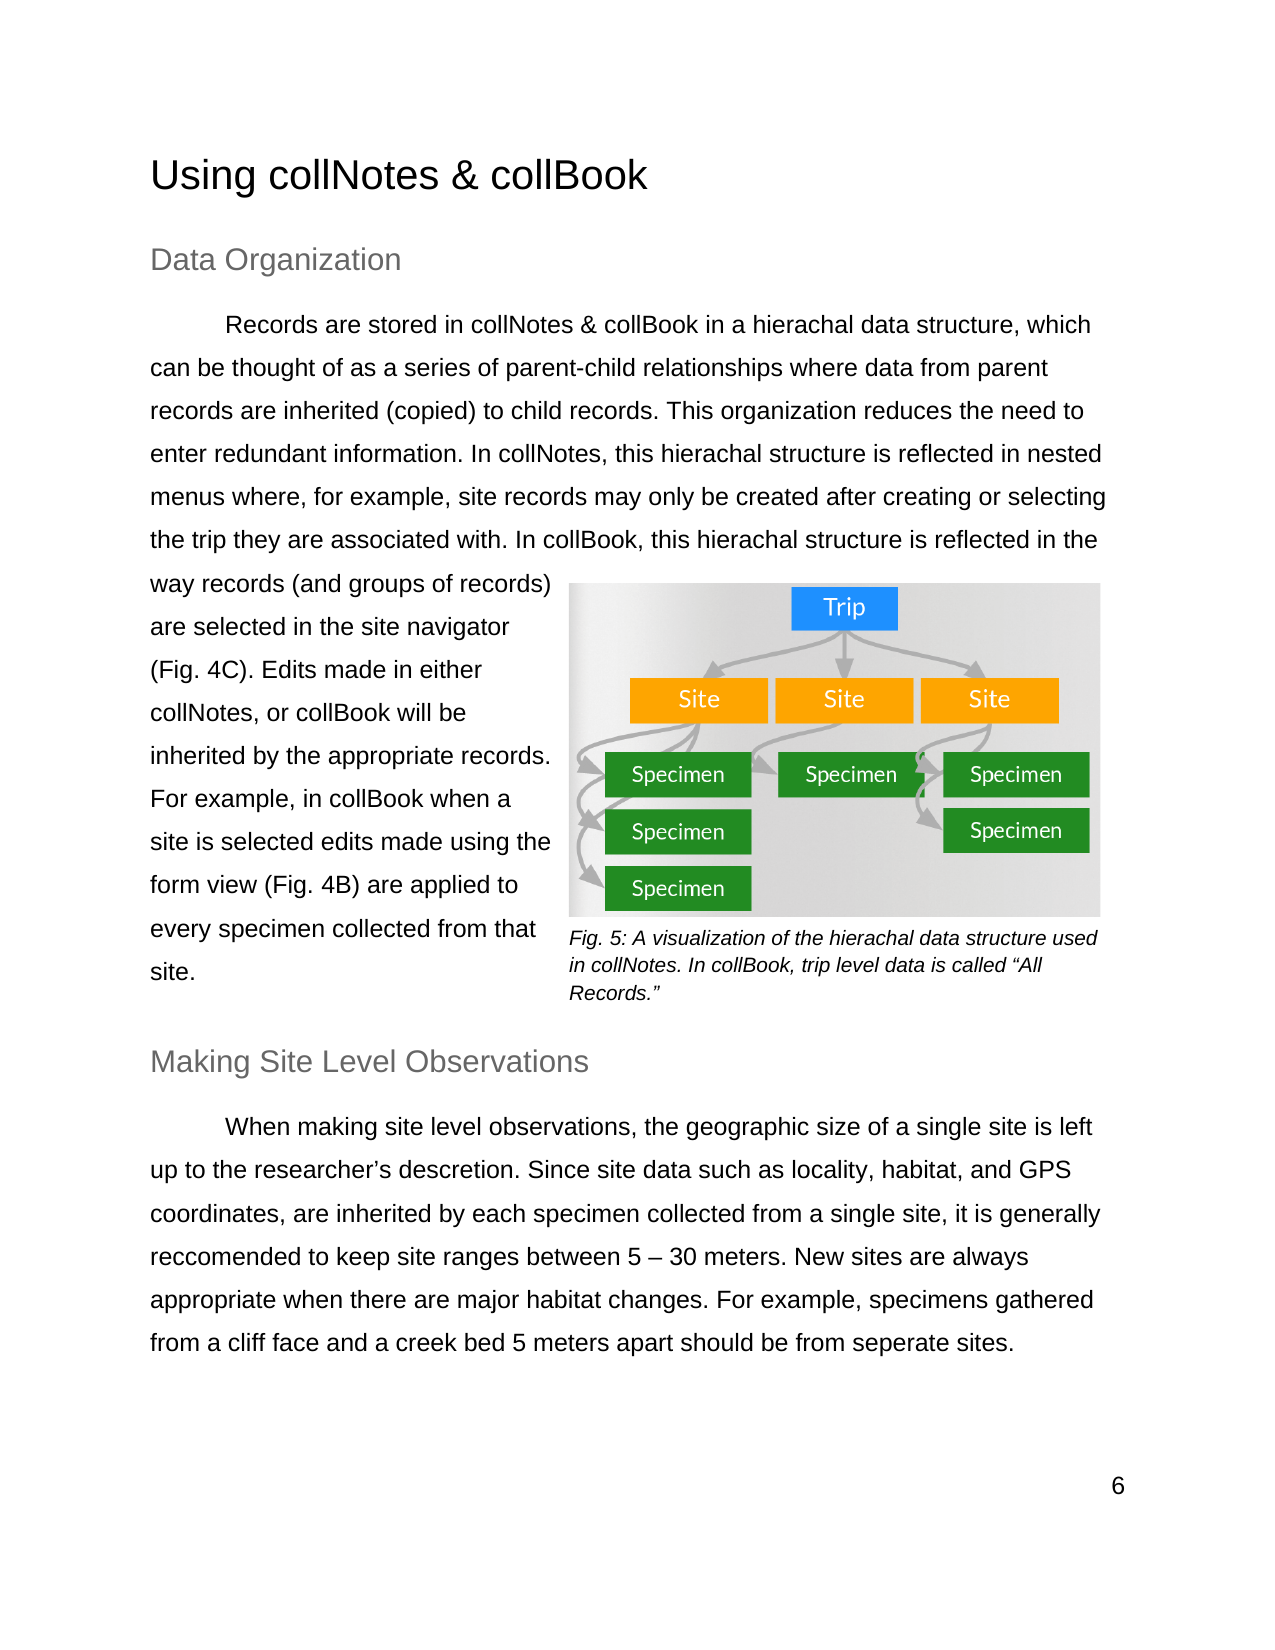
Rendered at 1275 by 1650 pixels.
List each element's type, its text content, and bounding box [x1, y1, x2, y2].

text When making site level observations, the geographic size of a single site is left up to the researcher’s descretion. Since site data such as locality, habitat, and GPS coordinates, are inherited by each specimen collected from a single site, it is generally reccomended to keep site ranges between 5 – 30 meters. New sites are always appropriate when there are major habitat changes. For example, specimens gathered from a cliff face and a creek bed 5 meters apart should be from seperate sites. [150, 1112, 1125, 1357]
subtitle Using collNotes & collBook [150, 150, 1125, 198]
picture [568, 583, 1101, 917]
subtitle Data Organization [150, 241, 1125, 277]
text Records are stored in collNotes & collBook in a hierachal data structure, which can be thought of as a series of parent-child relationships where data from parent records are inherited (copied) to child records. This organization reduces the need to enter redundant information. In collNotes, this hierachal structure is reflected in nested menus where, for example, site records may only be created after creating or selecting the trip they are associated with. In collBook, this hierachal structure is reflected in the way records (and groups of records) are selected in the site navigator (Fig. 4C). Edits made in either collNotes, or collBook will be inherited by the appropriate records. For example, in collBook when a site is selected edits made using the form view (Fig. 4B) are applied to every specimen collected from that site. [150, 310, 1125, 1019]
subtitle Making Site Level Observations [150, 1043, 1125, 1079]
text Fig. 5: A visualization of the hierachal data structure used in collNotes. In collBook, trip level data is called “All Records.” [569, 917, 1101, 1004]
